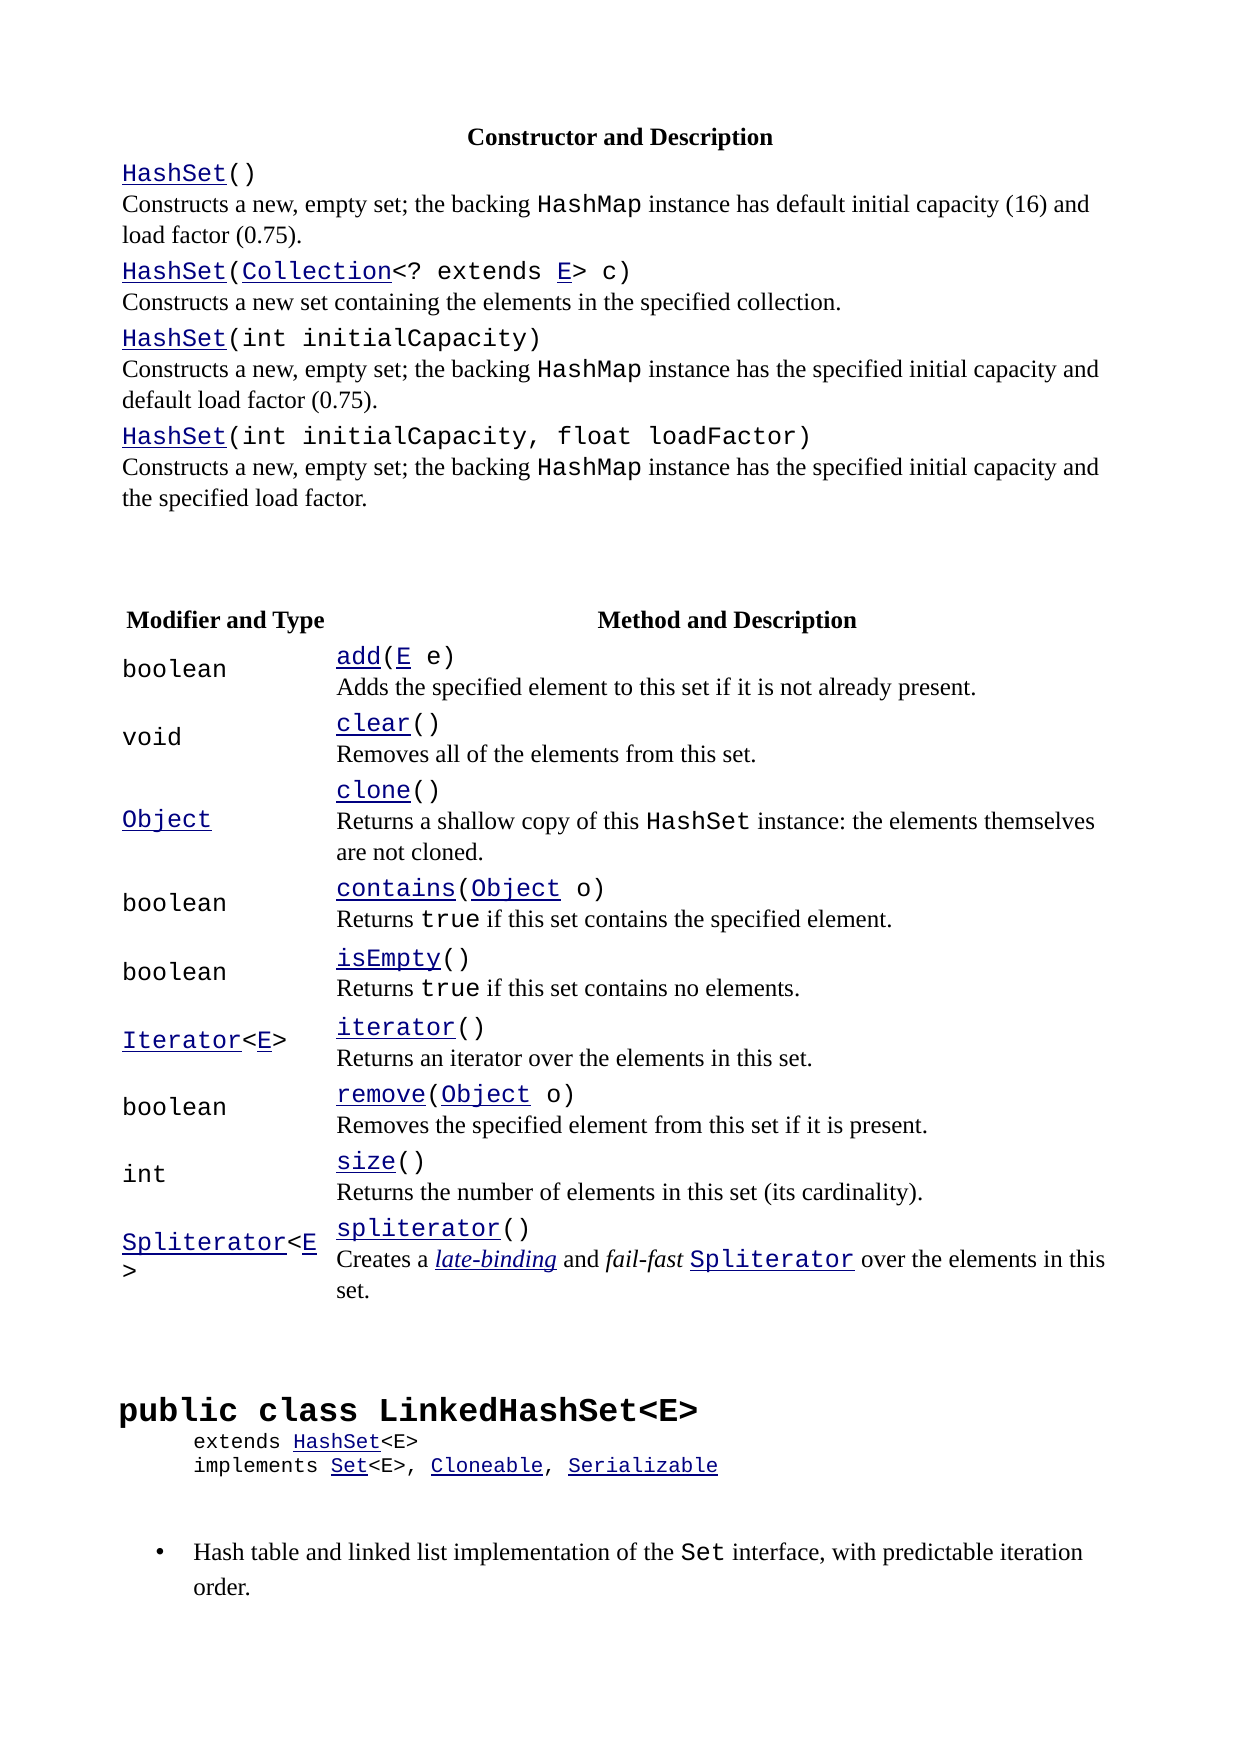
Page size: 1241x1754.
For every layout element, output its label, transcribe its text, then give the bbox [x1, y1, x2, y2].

table_cell boolean [118, 638, 332, 705]
table_cell boolean [118, 870, 332, 939]
table_cell add(E e) Adds the specified element to this set if it is not already present. [332, 638, 1122, 705]
table_header Modifier and Type [118, 601, 332, 638]
table_cell HashSet(int initialCapacity) Constructs a new, empty set; the backing HashMap instance has the specified initial capacity and default load factor (0.75). [118, 319, 1122, 417]
table_cell clone() Returns a shallow copy of this HashSet instance: the elements themselves are not cloned. [332, 772, 1122, 870]
table_cell Iterator<E> [118, 1008, 332, 1075]
table_cell HashSet(int initialCapacity, float loadFactor) Constructs a new, empty set; the backing HashMap instance has the specified initial capacity and the specified load factor. [118, 417, 1122, 515]
table_cell iterator() Returns an iterator over the elements in this set. [332, 1008, 1122, 1075]
table_cell boolean [118, 939, 332, 1008]
table_cell void [118, 705, 332, 772]
table_cell HashSet() Constructs a new, empty set; the backing HashMap instance has default initial capacity (16) and load factor (0.75). [118, 154, 1122, 252]
list Hash table and linked list implementation of the Set interface, with predictable iteration order. [156, 1537, 1122, 1601]
table_cell isEmpty() Returns true if this set contains no elements. [332, 939, 1122, 1008]
table_cell Spliterator<E> [118, 1209, 332, 1307]
table_cell contains(Object o) Returns true if this set contains the specified element. [332, 870, 1122, 939]
table_cell boolean [118, 1075, 332, 1142]
table_cell Object [118, 772, 332, 870]
table_cell clear() Removes all of the elements from this set. [332, 705, 1122, 772]
text implements Set<E>, Cloneable, Serializable [118, 1455, 1122, 1479]
table_header Method and Description [332, 601, 1122, 638]
text public class LinkedHashSet<E> [118, 1393, 1122, 1431]
table_header Constructor and Description [118, 118, 1122, 154]
text extends HashSet<E> [118, 1431, 1122, 1455]
table_cell HashSet(Collection<? extends E> c) Constructs a new set containing the elements in the specified collection. [118, 252, 1122, 319]
table_cell size() Returns the number of elements in this set (its cardinality). [332, 1142, 1122, 1209]
table_cell remove(Object o) Removes the specified element from this set if it is present. [332, 1075, 1122, 1142]
table_cell int [118, 1142, 332, 1209]
table_cell spliterator() Creates a late-binding and fail-fast Spliterator over the elements in this set. [332, 1209, 1122, 1307]
